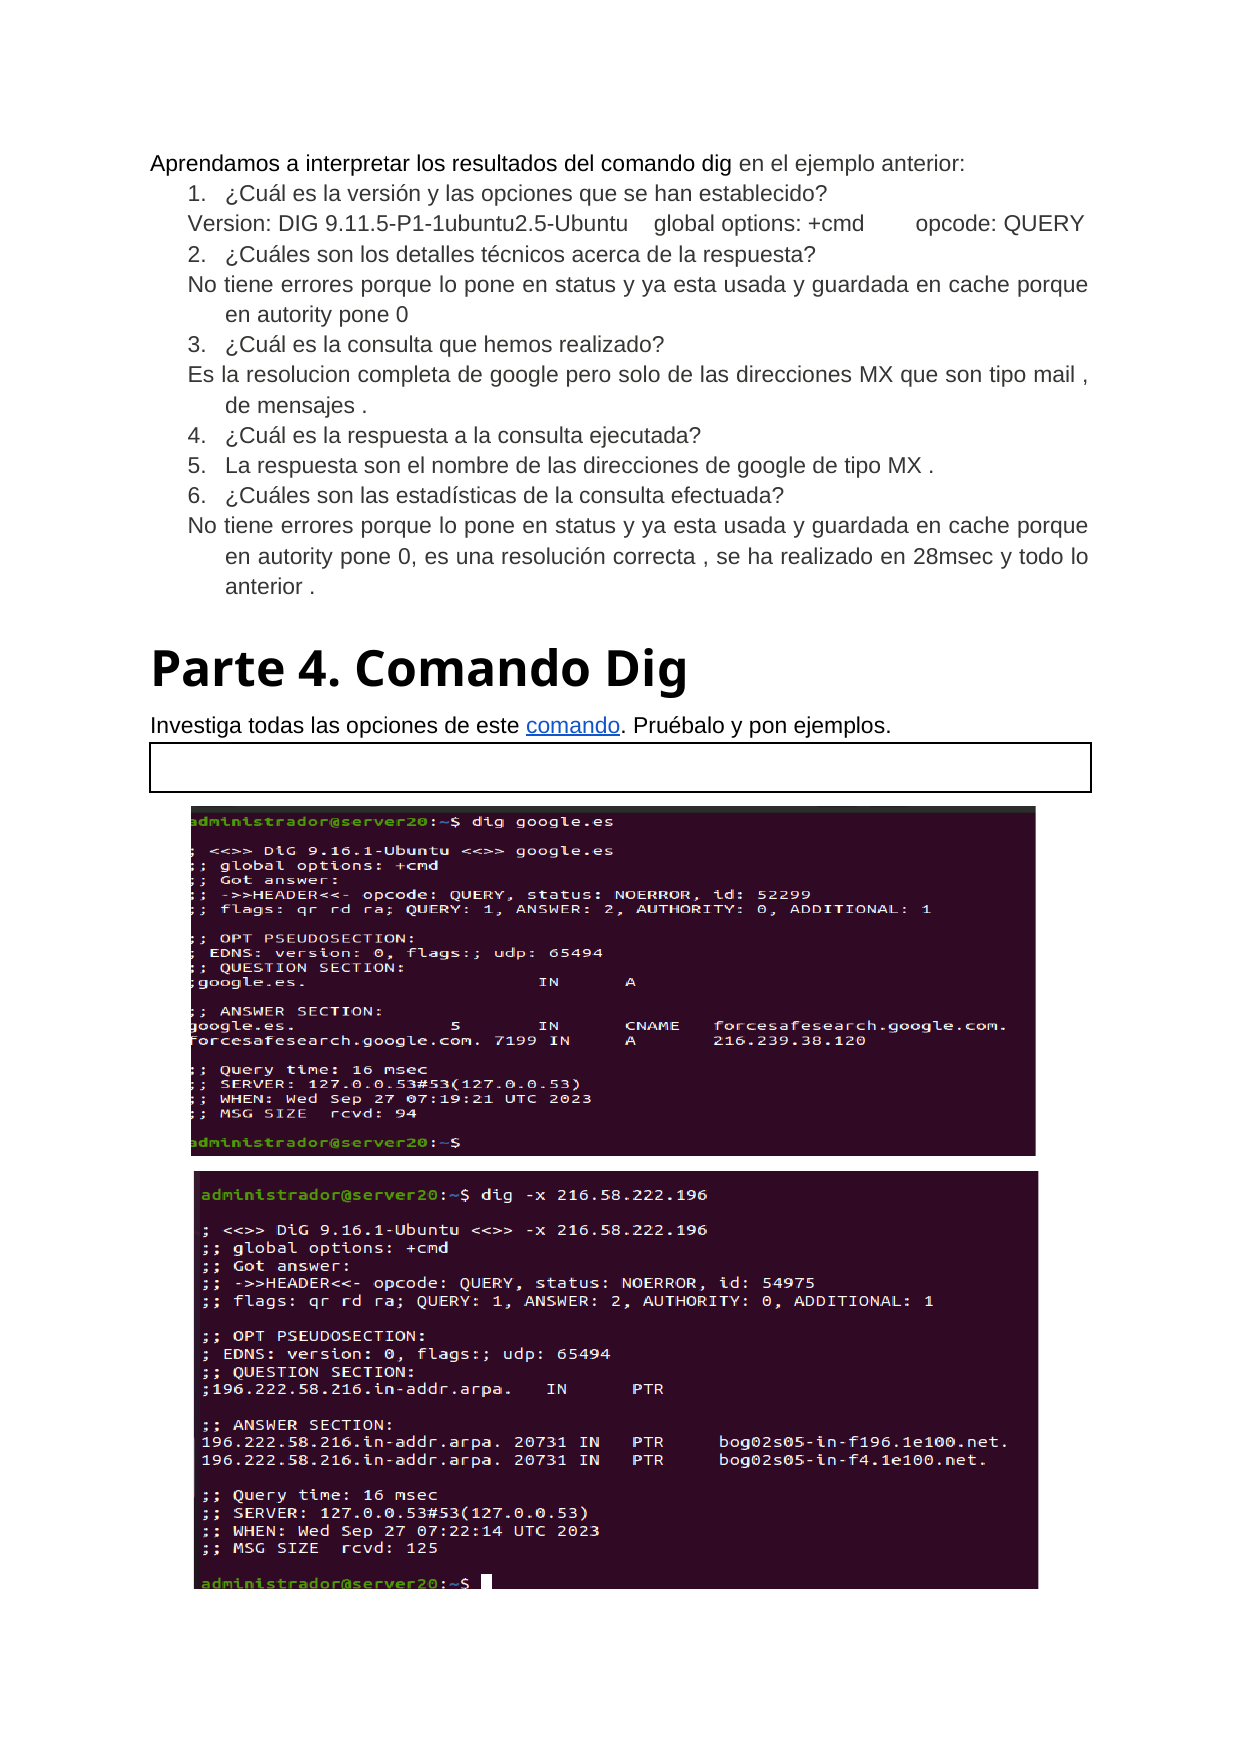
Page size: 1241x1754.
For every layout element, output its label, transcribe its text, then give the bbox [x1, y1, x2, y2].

list La respuesta son el nombre de las direcciones de google de tipo MX . [187, 452, 1090, 478]
picture [191, 806, 1036, 1156]
text Parte 4. Comando Dig [150, 633, 1090, 701]
text No tiene errores porque lo pone en status y ya esta usada y guardada en cache porque en autority pone 0 [187, 271, 1090, 327]
picture [193, 1171, 1039, 1589]
text Es la resolucion completa de google pero solo de las direcciones MX que son tipo mail , de mensajes . [187, 361, 1090, 418]
text No tiene errores porque lo pone en status y ya esta usada y guardada en cache porque en autority pone 0, es una resolución correcta , se ha realizado en 28msec y todo lo anterior . [187, 512, 1090, 599]
list ¿Cuáles son las estadísticas de la consulta efectuada? [187, 482, 1090, 509]
list ¿Cuál es la consulta que hemos realizado? [187, 331, 1090, 358]
text Aprendamos a interpretar los resultados del comando dig en el ejemplo anterior: [150, 150, 1090, 176]
text Version: DIG 9.11.5-P1-1ubuntu2.5-Ubuntu global options: +cmd opcode: QUERY [187, 210, 1090, 237]
list ¿Cuáles son los detalles técnicos acerca de la respuesta? [187, 241, 1090, 267]
text Investiga todas las opciones de este comando. Pruébalo y pon ejemplos. [150, 712, 1090, 738]
list ¿Cuál es la versión y las opciones que se han establecido? [187, 180, 1090, 207]
table_header [151, 744, 1090, 791]
list ¿Cuál es la respuesta a la consulta ejecutada? [187, 422, 1090, 448]
